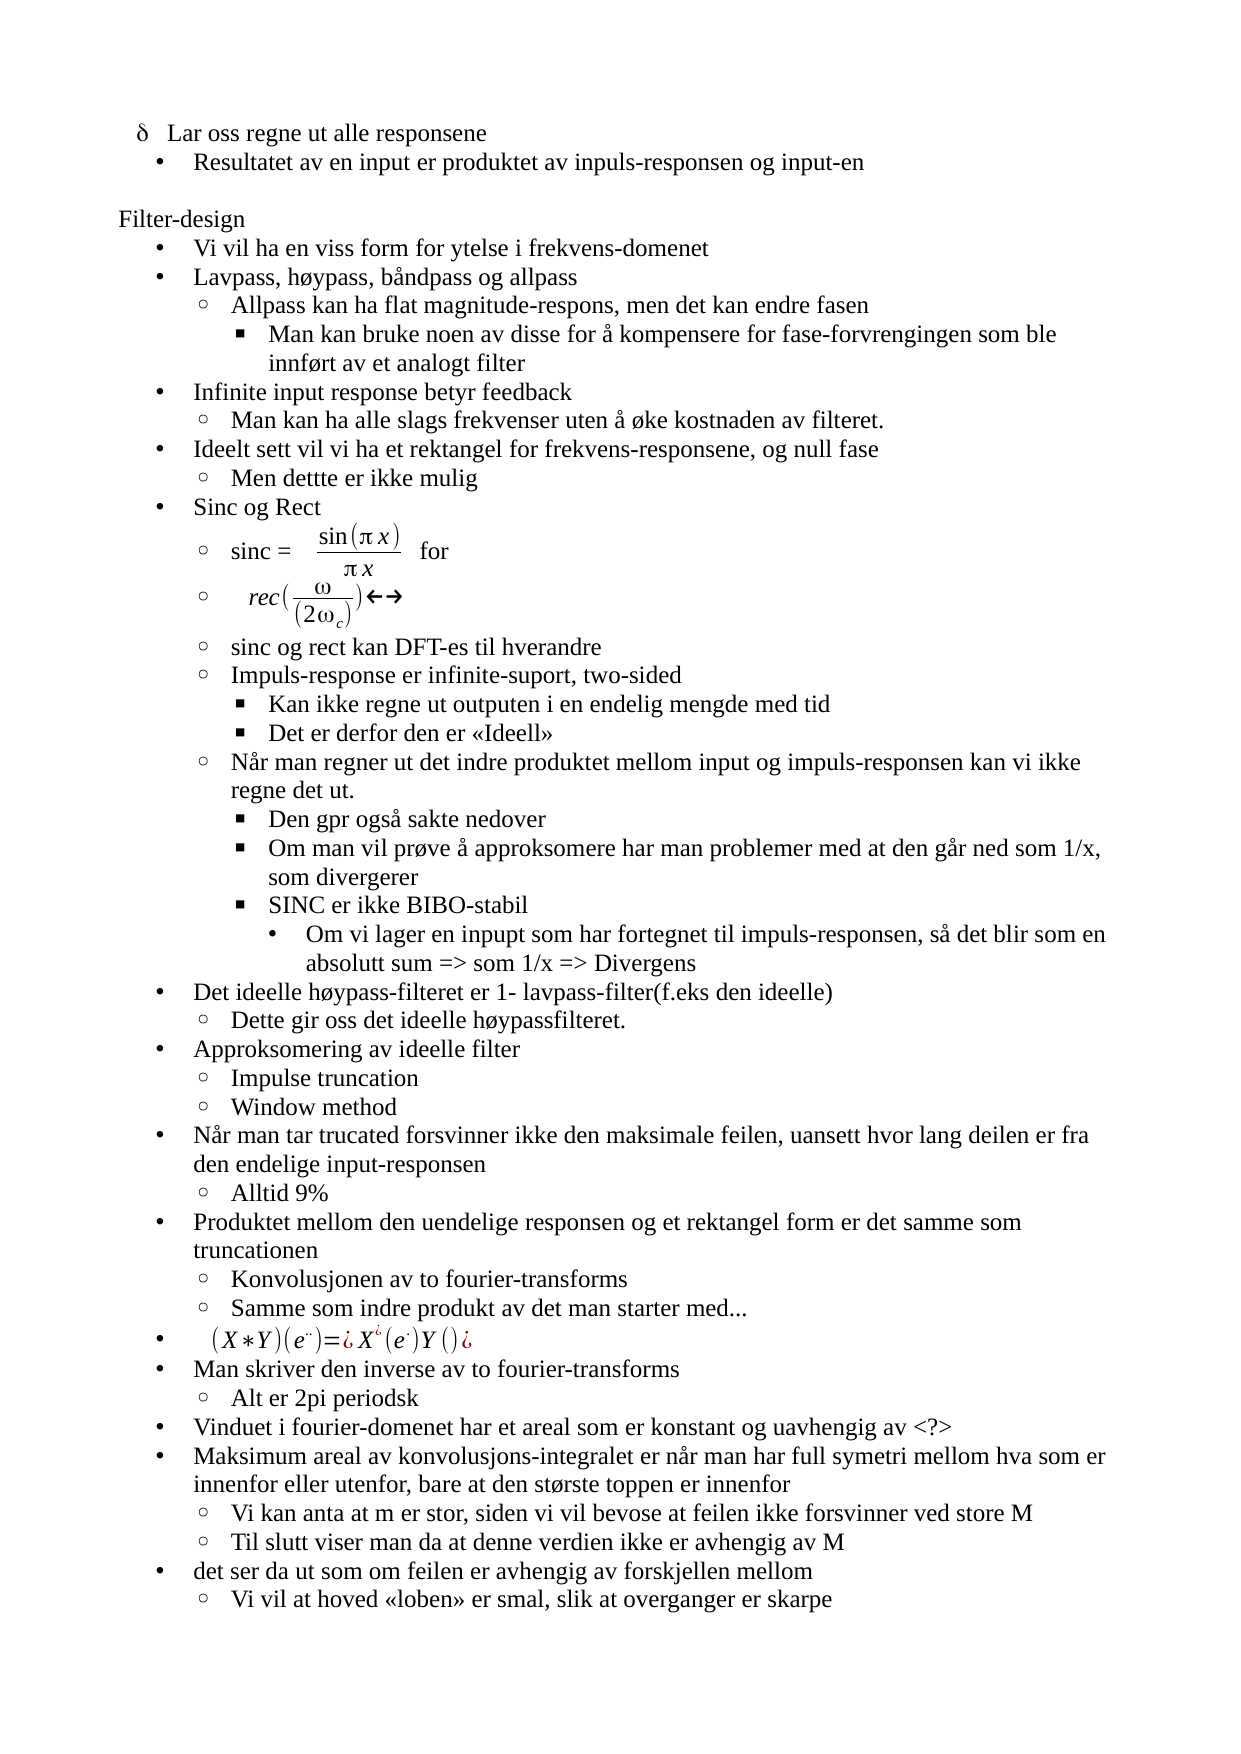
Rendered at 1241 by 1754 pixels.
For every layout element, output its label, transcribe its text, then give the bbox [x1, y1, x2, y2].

text Lar oss regne ut alle responsene [118, 118, 1122, 147]
list Produktet mellom den uendelige responsen og et rektangel form er det samme som truncationen [156, 1207, 1122, 1264]
list Man kan bruke noen av disse for å kompensere for fase-forvrengingen som ble innført av et analogt filter [231, 319, 1122, 377]
list Resultatet av en input er produktet av inpuls-responsen og input-en [156, 147, 1122, 176]
list Når man tar trucated forsvinner ikke den maksimale feilen, uansett hvor lang deilen er fra den endelige input-responsen [156, 1120, 1122, 1178]
list Til slutt viser man da at denne verdien ikke er avhengig av M [193, 1527, 1122, 1556]
list Man kan ha alle slags frekvenser uten å øke kostnaden av filteret. [193, 406, 1122, 434]
list Det ideelle høypass-filteret er 1- lavpass-filter(f.eks den ideelle) [156, 977, 1122, 1005]
list Window method [193, 1092, 1122, 1120]
list Vinduet i fourier-domenet har et areal som er konstant og uavhengig av <?> [156, 1412, 1122, 1441]
list Når man regner ut det indre produktet mellom input og impuls-responsen kan vi ikke regne det ut. [193, 747, 1122, 804]
list Allpass kan ha flat magnitude-respons, men det kan endre fasen [193, 291, 1122, 319]
list sinc og rect kan DFT-es til hverandre [193, 632, 1122, 660]
list Maksimum areal av konvolusjons-integralet er når man har full symetri mellom hva som er innenfor eller utenfor, bare at den største toppen er innenfor [156, 1441, 1122, 1498]
list Konvolusjonen av to fourier-transforms [193, 1264, 1122, 1293]
list Kan ikke regne ut outputen i en endelig mengde med tid [231, 689, 1122, 718]
list Sinc og Rect [156, 492, 1122, 521]
list Vi vil at hoved «loben» er smal, slik at overganger er skarpe [193, 1584, 1122, 1613]
list Samme som indre produkt av det man starter med... [193, 1293, 1122, 1322]
list Alt er 2pi periodsk [193, 1383, 1122, 1412]
list sinc = for [193, 521, 1122, 582]
list SINC er ikke BIBO-stabil [231, 890, 1122, 919]
list Om vi lager en inpupt som har fortegnet til impuls-responsen, så det blir som en absolutt sum => som 1/x => Divergens [268, 919, 1122, 977]
list Lavpass, høypass, båndpass og allpass [156, 262, 1122, 291]
list Impuls-response er infinite-suport, two-sided [193, 660, 1122, 689]
list Vi vil ha en viss form for ytelse i frekvens-domenet [156, 233, 1122, 262]
list Approksomering av ideelle filter [156, 1034, 1122, 1063]
list Ideelt sett vil vi ha et rektangel for frekvens-responsene, og null fase [156, 434, 1122, 463]
list Men dettte er ikke mulig [193, 463, 1122, 492]
list Den gpr også sakte nedover [231, 804, 1122, 833]
list Man skriver den inverse av to fourier-transforms [156, 1354, 1122, 1383]
list Infinite input response betyr feedback [156, 377, 1122, 406]
list Dette gir oss det ideelle høypassfilteret. [193, 1005, 1122, 1034]
text Filter-design [118, 204, 1122, 233]
list Alltid 9% [193, 1178, 1122, 1207]
list Det er derfor den er «Ideell» [231, 718, 1122, 747]
list Impulse truncation [193, 1063, 1122, 1092]
list det ser da ut som om feilen er avhengig av forskjellen mellom [156, 1556, 1122, 1584]
list Vi kan anta at m er stor, siden vi vil bevose at feilen ikke forsvinner ved store M [193, 1498, 1122, 1527]
list Om man vil prøve å approksomere har man problemer med at den går ned som 1/x, som divergerer [231, 833, 1122, 890]
